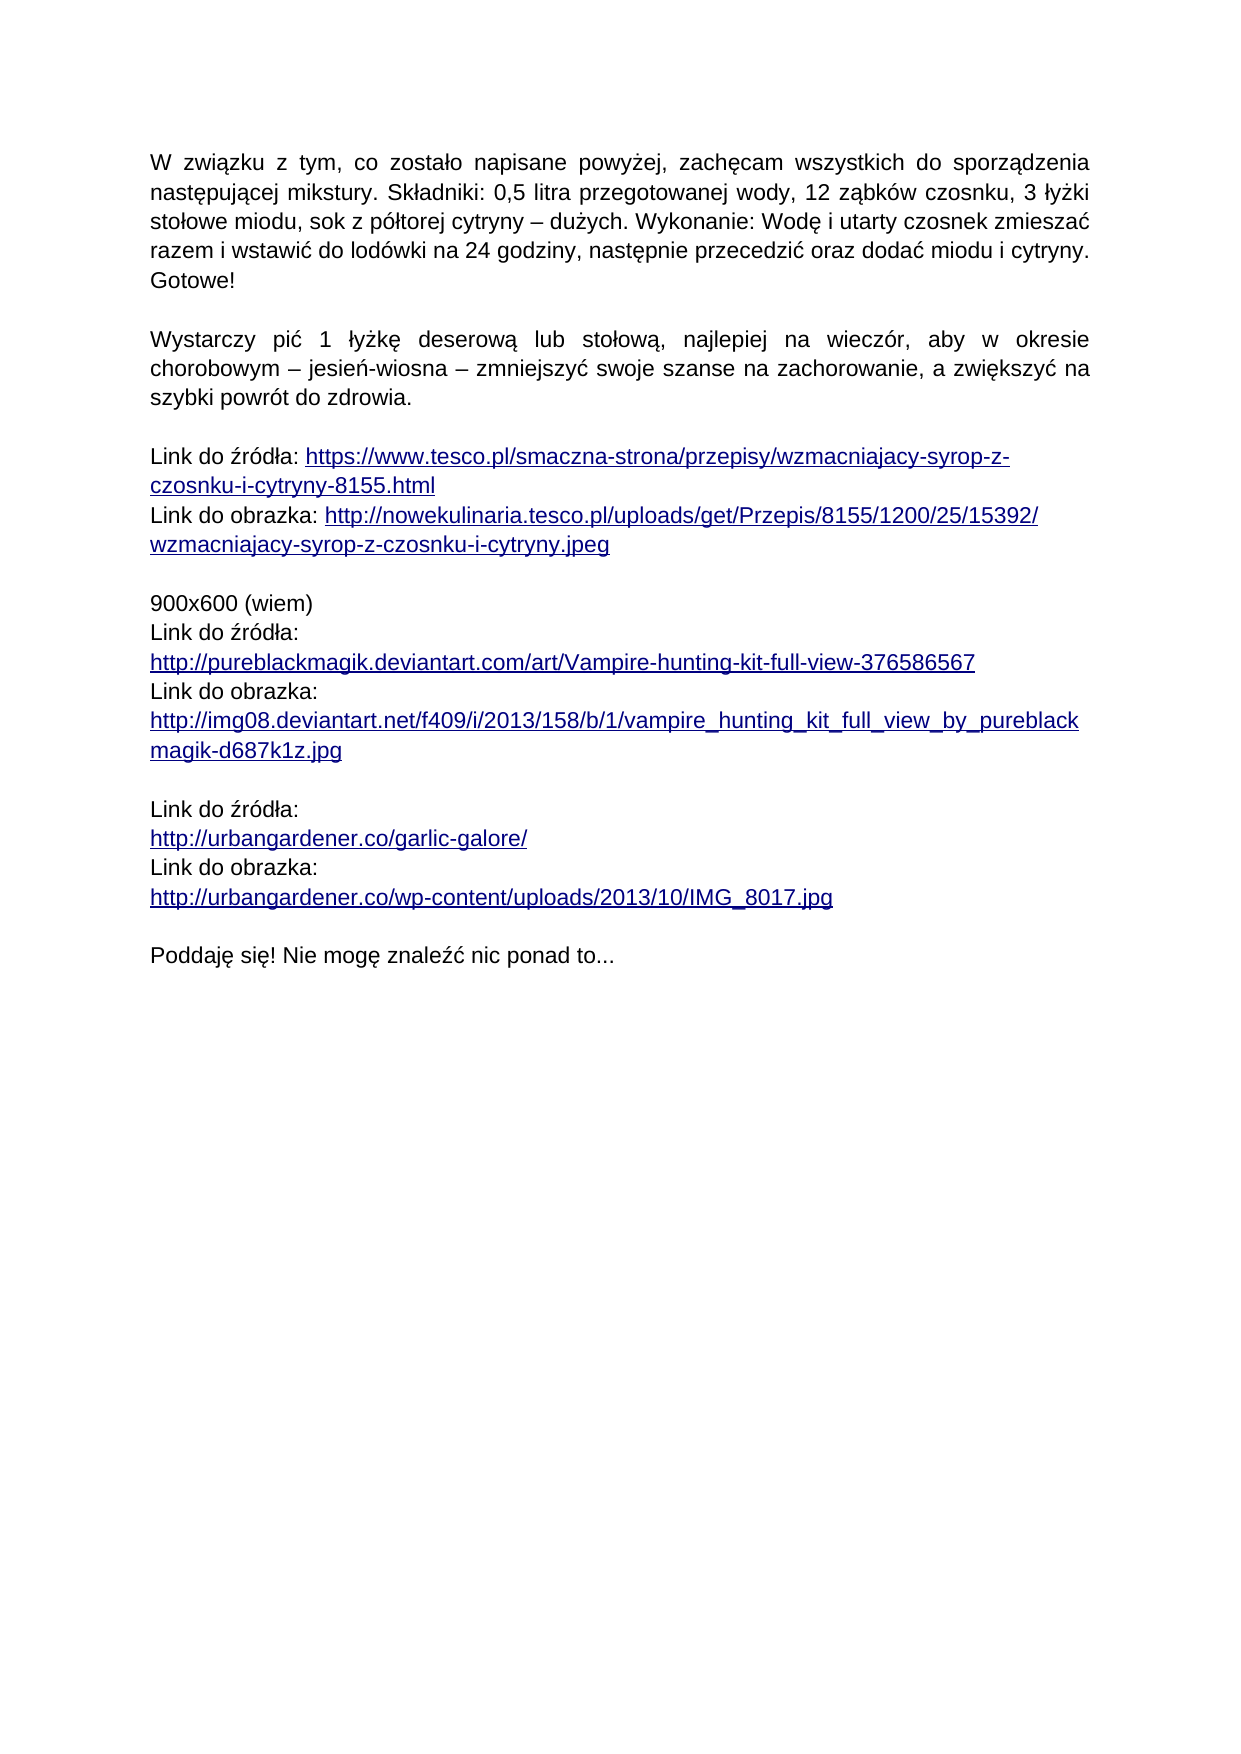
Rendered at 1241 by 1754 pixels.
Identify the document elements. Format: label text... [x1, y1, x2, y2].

text Poddaję się! Nie mogę znaleźć nic ponad to... [150, 943, 1091, 969]
text Link do źródła: https://www.tesco.pl/smaczna-strona/przepisy/wzmacniajacy-syrop-z-czosnku-i-cytryny-8155.html [150, 444, 1091, 499]
text http://urbangardener.co/wp-content/uploads/2013/10/IMG_8017.jpg [150, 884, 1091, 910]
text Link do źródła: [150, 796, 1091, 822]
text Wystarczy pić 1 łyżkę deserową lub stołową, najlepiej na wieczór, aby w okresie chorobowym – jesień-wiosna – zmniejszyć swoje szanse na zachorowanie, a zwiększyć na szybki powrót do zdrowia. [150, 326, 1091, 411]
text http://urbangardener.co/garlic-galore/ [150, 826, 1091, 851]
text Link do obrazka: http://img08.deviantart.net/f409/i/2013/158/b/1/vampire_hunting_kit_full_view_by_pureblackmagik-d687k1z.jpg [150, 679, 1091, 763]
text 900x600 (wiem) [150, 591, 1091, 616]
text http://pureblackmagik.deviantart.com/art/Vampire-hunting-kit-full-view-376586567 [150, 649, 1091, 675]
text Link do źródła: [150, 620, 1091, 646]
text W związku z tym, co zostało napisane powyżej, zachęcam wszystkich do sporządzenia następującej mikstury. Składniki: 0,5 litra przegotowanej wody, 12 ząbków czosnku, 3 łyżki stołowe miodu, sok z półtorej cytryny – dużych. Wykonanie: Wodę i utarty czosnek zmieszać razem i wstawić do lodówki na 24 godziny, następnie przecedzić oraz dodać miodu i cytryny. Gotowe! [150, 150, 1091, 293]
text Link do obrazka: http://nowekulinaria.tesco.pl/uploads/get/Przepis/8155/1200/25/15392/wzmacniajacy-syrop-z-czosnku-i-cytryny.jpeg [150, 502, 1091, 557]
text Link do obrazka: [150, 855, 1091, 881]
